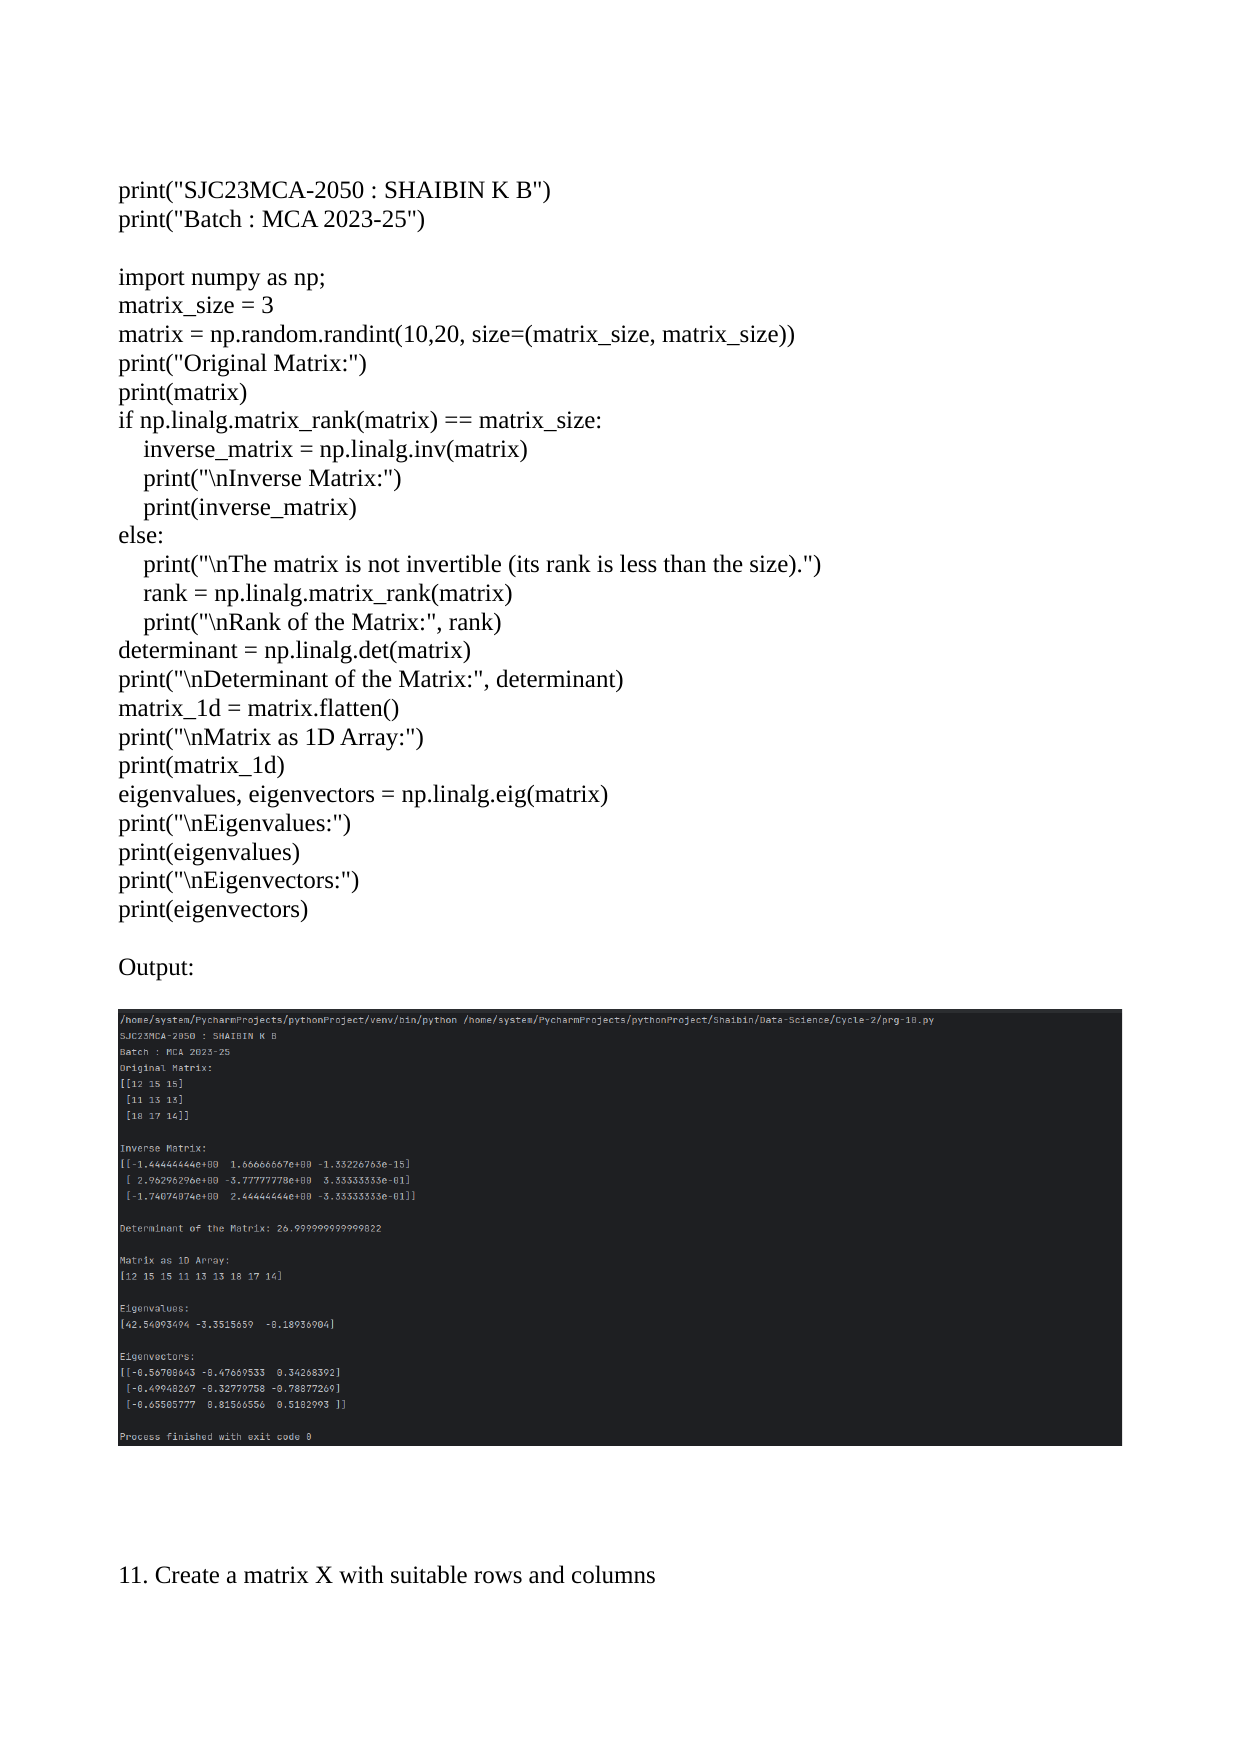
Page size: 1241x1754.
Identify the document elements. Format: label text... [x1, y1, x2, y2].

text print("Batch : MCA 2023-25") [118, 204, 1122, 233]
text print("Original Matrix:") [118, 348, 1122, 377]
text matrix_size = 3 [118, 291, 1122, 319]
text inverse_matrix = np.linalg.inv(matrix) [118, 434, 1122, 463]
text print("\nDeterminant of the Matrix:", determinant) [118, 664, 1122, 693]
text print("\nEigenvectors:") [118, 866, 1122, 894]
text print(matrix_1d) [118, 751, 1122, 779]
text print("SJC23MCA-2050 : SHAIBIN K B") [118, 176, 1122, 204]
text matrix = np.random.randint(10,20, size=(matrix_size, matrix_size)) [118, 319, 1122, 348]
text print("\nMatrix as 1D Array:") [118, 722, 1122, 751]
text print("\nThe matrix is not invertible (its rank is less than the size).") [118, 549, 1122, 578]
text import numpy as np; [118, 262, 1122, 291]
text matrix_1d = matrix.flatten() [118, 693, 1122, 722]
text eigenvalues, eigenvectors = np.linalg.eig(matrix) [118, 779, 1122, 808]
text determinant = np.linalg.det(matrix) [118, 636, 1122, 664]
text print(inverse_matrix) [118, 492, 1122, 521]
text print(eigenvalues) [118, 837, 1122, 866]
text rank = np.linalg.matrix_rank(matrix) [118, 578, 1122, 607]
text else: [118, 521, 1122, 549]
text print("\nInverse Matrix:") [118, 463, 1122, 492]
picture [118, 1009, 1123, 1446]
text 11. Create a matrix X with suitable rows and columns [118, 1560, 1122, 1589]
text Output: [118, 952, 1122, 981]
text print("\nRank of the Matrix:", rank) [118, 607, 1122, 636]
text print("\nEigenvalues:") [118, 808, 1122, 837]
text print(matrix) [118, 377, 1122, 406]
text if np.linalg.matrix_rank(matrix) == matrix_size: [118, 406, 1122, 434]
text print(eigenvectors) [118, 894, 1122, 923]
